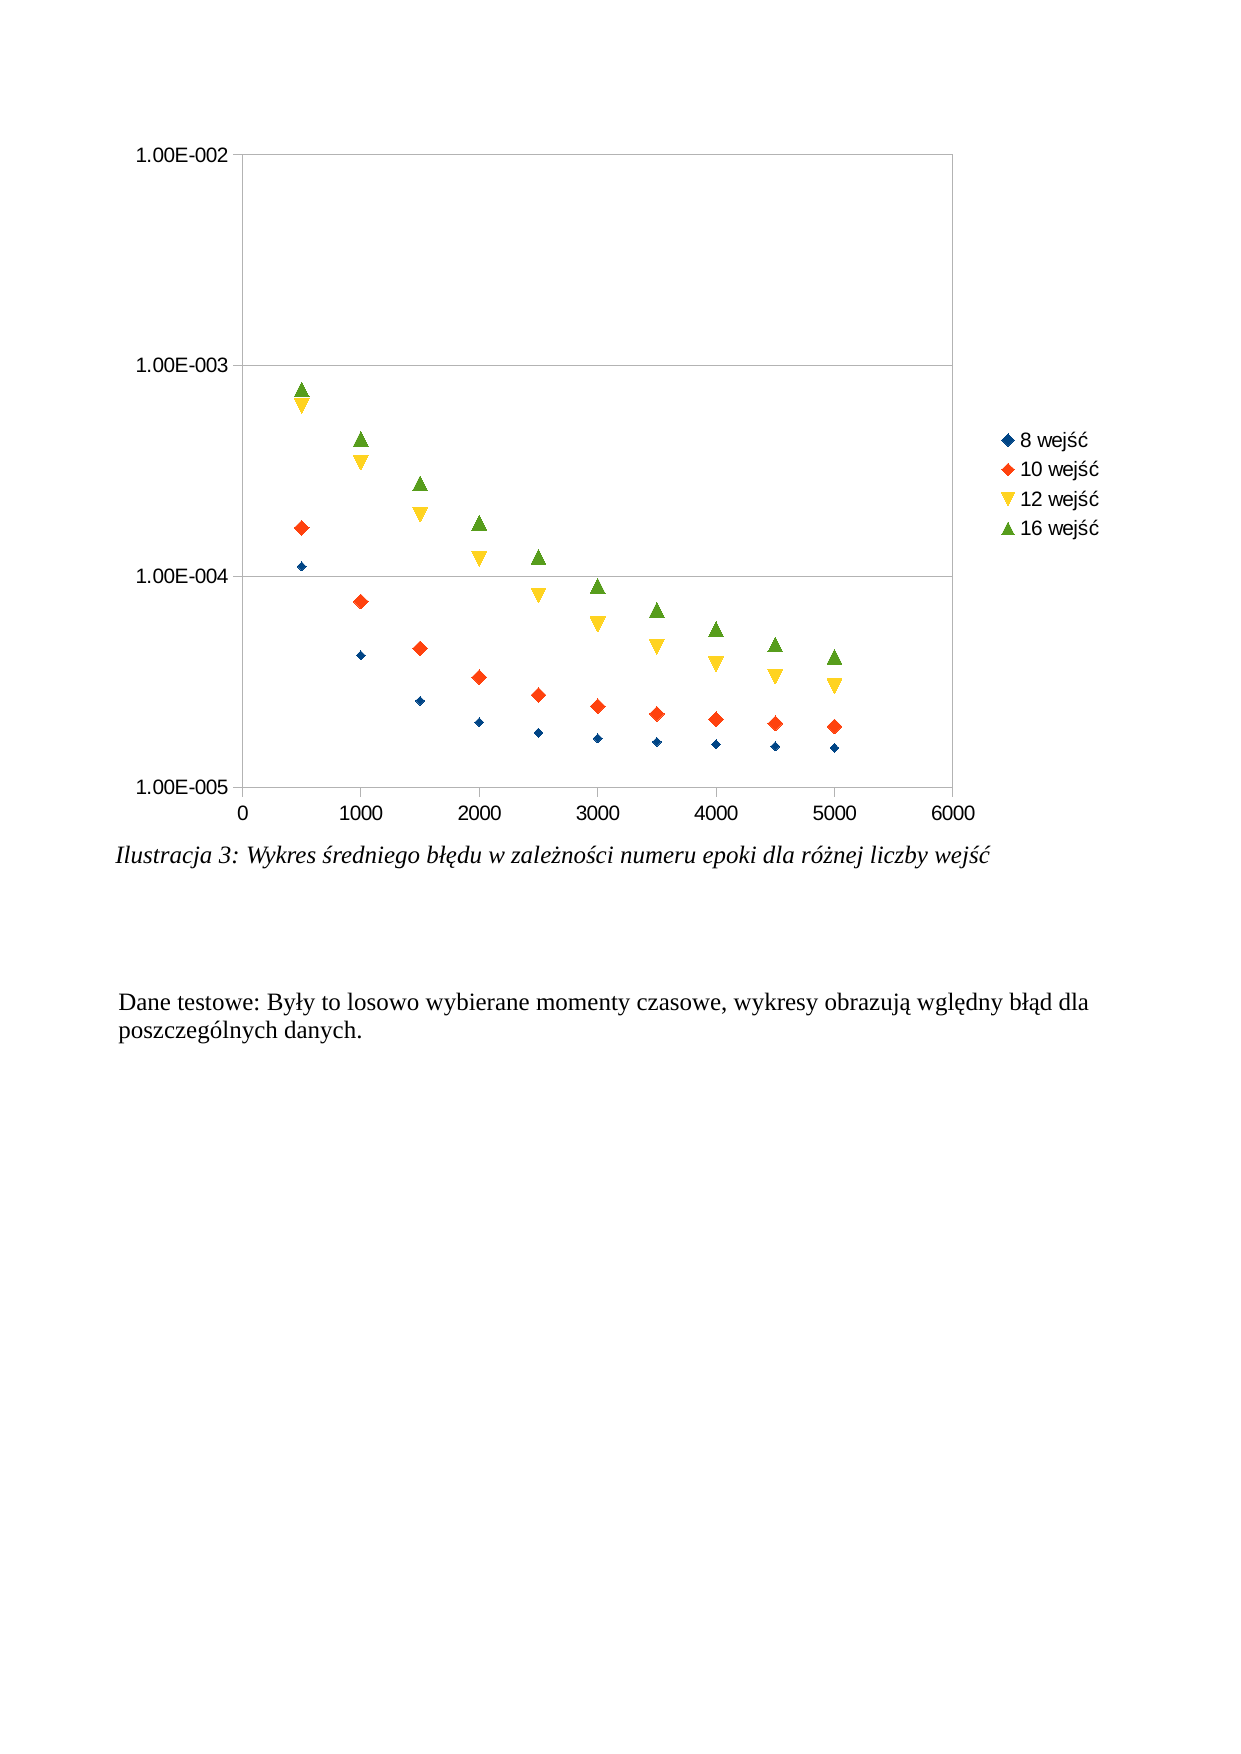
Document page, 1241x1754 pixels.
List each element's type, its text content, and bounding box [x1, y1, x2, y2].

text Ilustracja 3: Wykres średniego błędu w zależności numeru epoki dla różnej liczby wejść [115, 129, 1228, 868]
text Dane testowe: Były to losowo wybierane momenty czasowe, wykresy obrazują wględny błąd dla poszczególnych danych. [118, 987, 1122, 1044]
